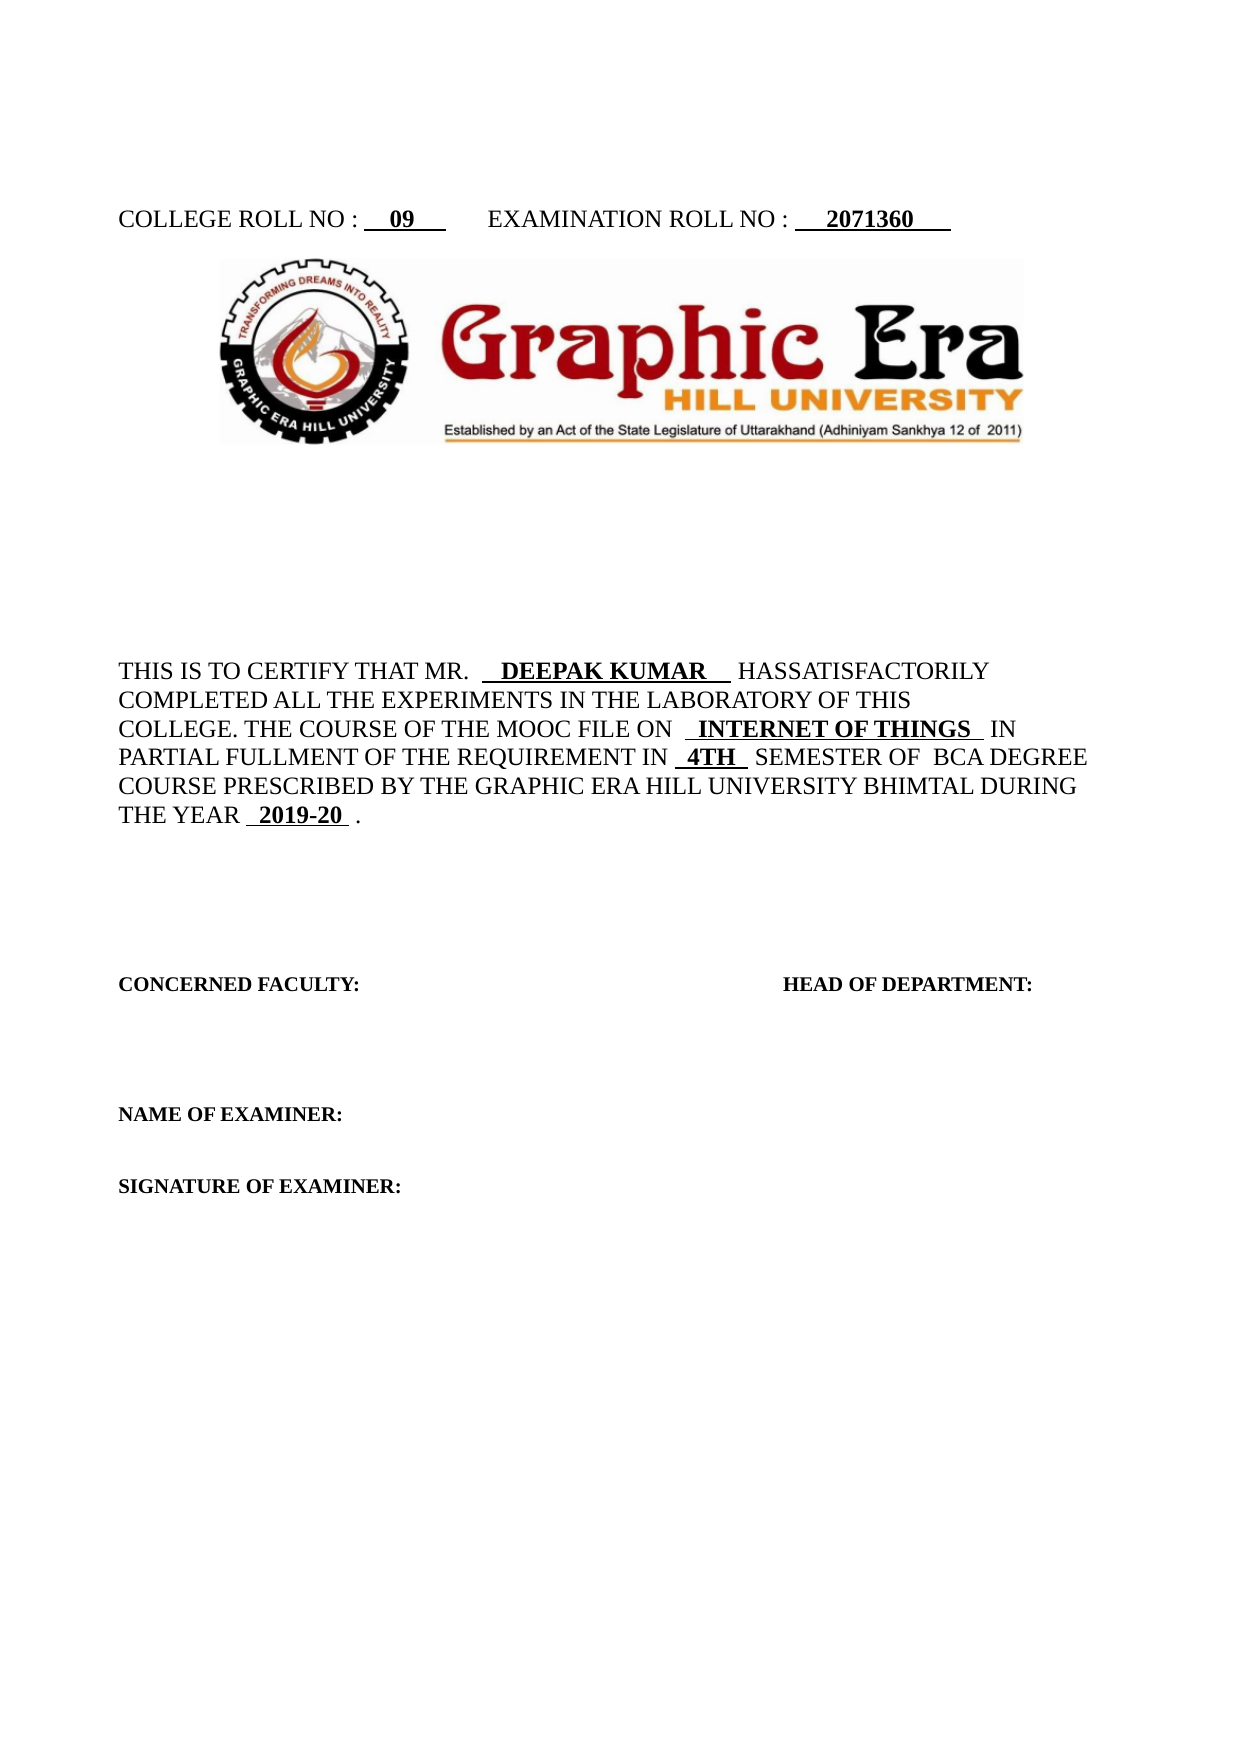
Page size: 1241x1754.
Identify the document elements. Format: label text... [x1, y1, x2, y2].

text CONCERNED FACULTY: HEAD OF DEPARTMENT: [118, 972, 1122, 996]
text COLLEGE ROLL NO : 09 EXAMINATION ROLL NO : 2071360 [118, 204, 1122, 233]
text THIS IS TO CERTIFY THAT MR. DEEPAK KUMAR HASSATISFACTORILY COMPLETED ALL THE EXPERIMENTS IN THE LABORATORY OF THIS [118, 656, 1122, 714]
text NAME OF EXAMINER: [118, 1102, 1122, 1126]
text SIGNATURE OF EXAMINER: [118, 1174, 1122, 1198]
text COLLEGE. THE COURSE OF THE MOOC FILE ON INTERNET OF THINGS IN PARTIAL FULLMENT OF THE REQUIREMENT IN 4TH SEMESTER OF BCA DEGREE COURSE PRESCRIBED BY THE GRAPHIC ERA HILL UNIVERSITY BHIMTAL DURING THE YEAR 2019-20 . [118, 714, 1122, 829]
